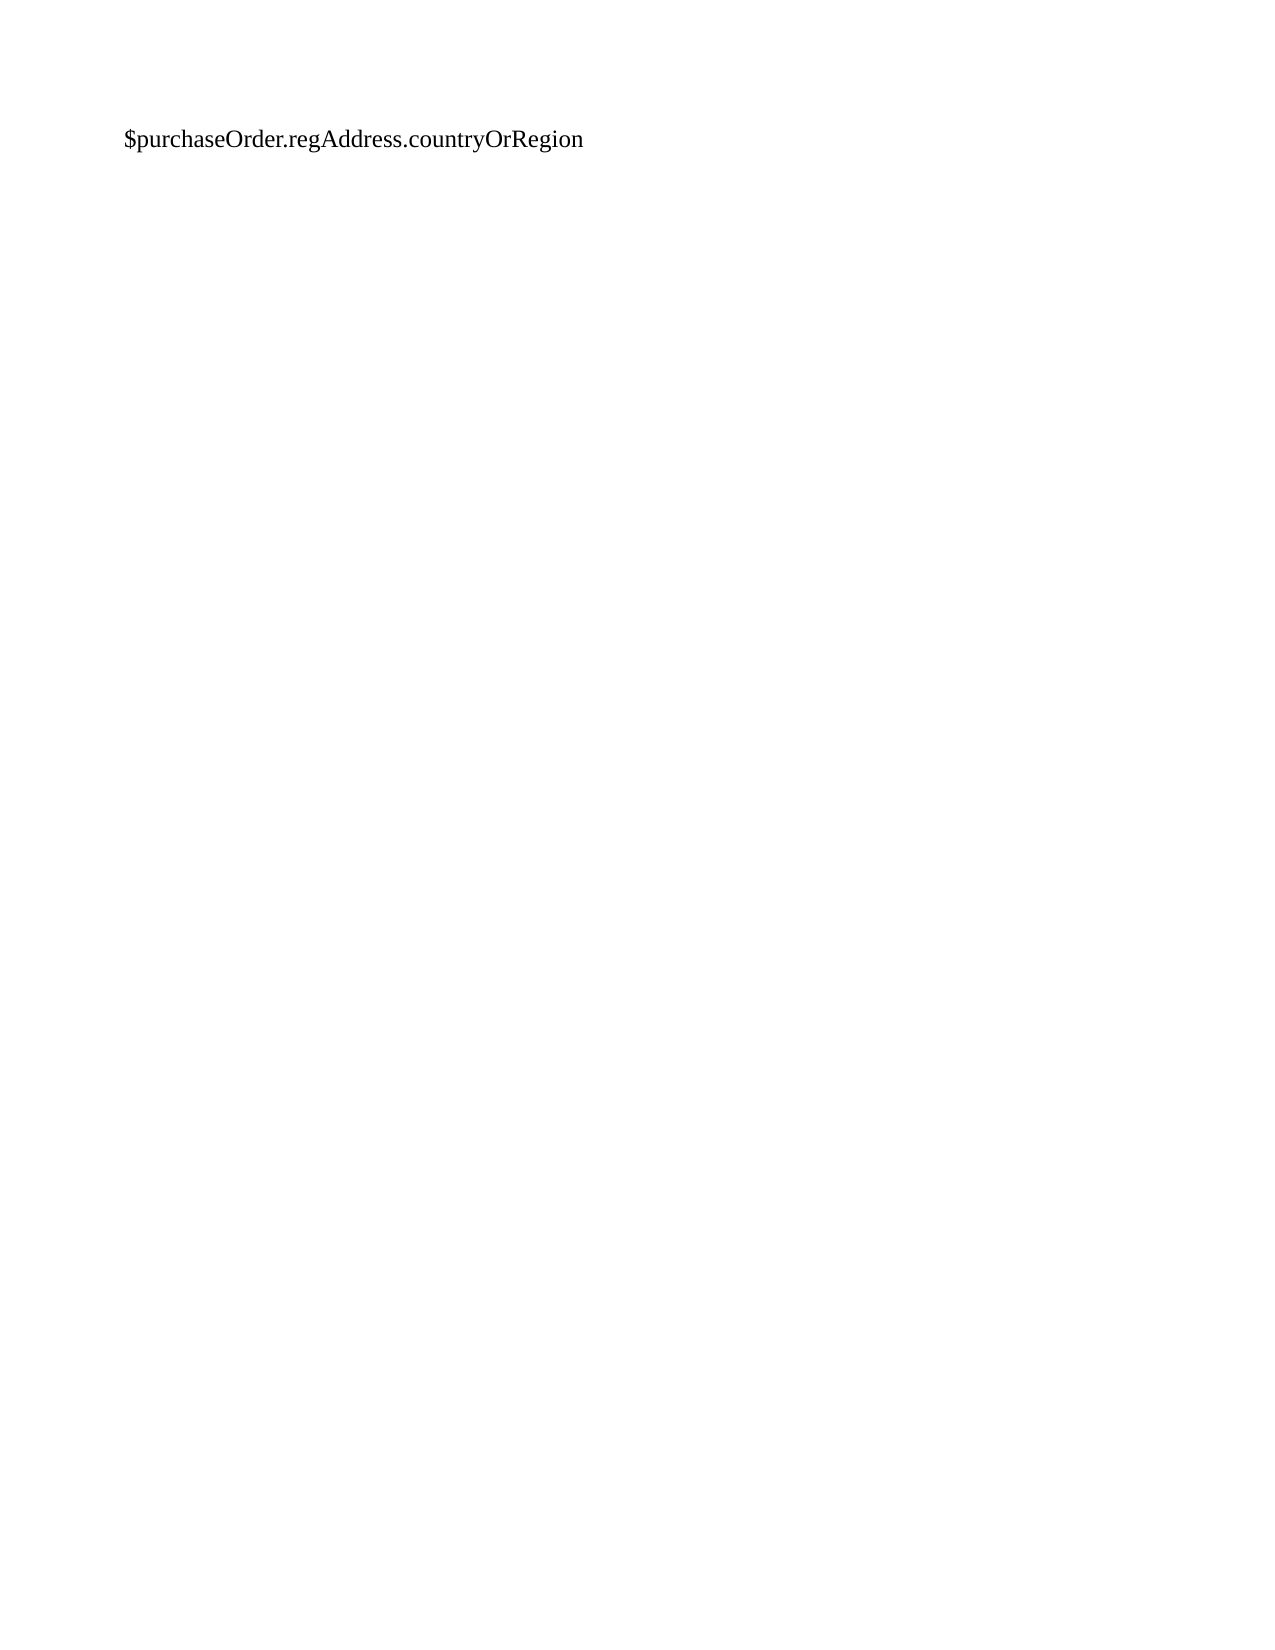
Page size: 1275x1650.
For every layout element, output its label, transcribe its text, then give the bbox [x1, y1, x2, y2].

table_header [903, 118, 1157, 158]
table_header $purchaseOrder.regAddress.countryOrRegion [118, 118, 902, 158]
